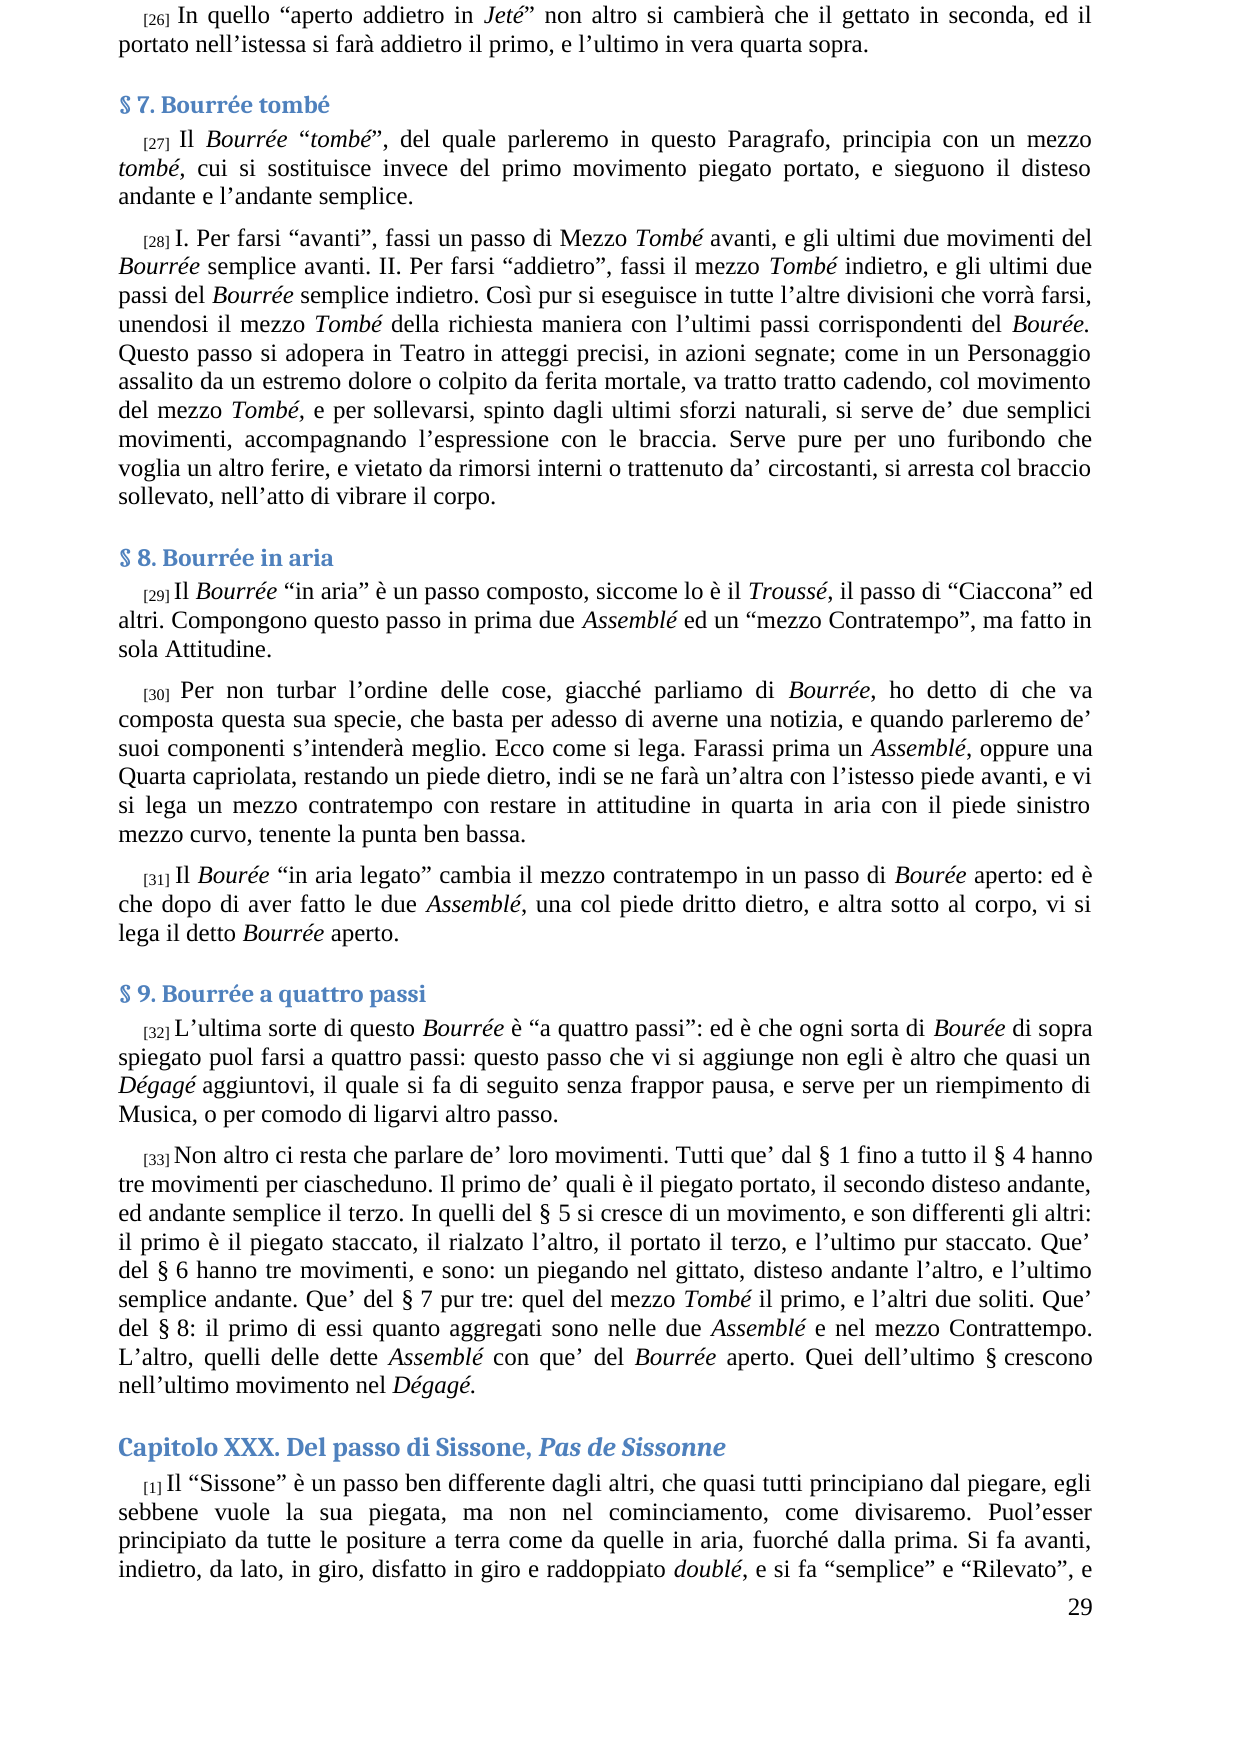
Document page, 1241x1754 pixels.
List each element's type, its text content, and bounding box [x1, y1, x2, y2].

text [33] Non altro ci resta che parlare de’ loro movimenti. Tutti que’ dal § 1 fino a tutto il § 4 hanno tre movimenti per ciascheduno. Il primo de’ quali è il piegato portato, il secondo disteso andante, ed andante semplice il terzo. In quelli del § 5 si cresce di un movimento, e son differenti gli altri: il primo è il piegato staccato, il rialzato l’altro, il portato il terzo, e l’ultimo pur staccato. Que’ del § 6 hanno tre movimenti, e sono: un piegando nel gittato, disteso andante l’altro, e l’ultimo semplice andante. Que’ del § 7 pur tre: quel del mezzo Tombé il primo, e l’altri due soliti. Que’ del § 8: il primo di essi quanto aggregati sono nelle due Assemblé e nel mezzo Contrattempo. L’altro, quelli delle dette Assemblé con que’ del Bourrée aperto. Quei dell’ultimo § crescono nell’ultimo movimento nel Dégagé. [118, 1140, 1093, 1399]
text [29] Il Bourrée “in aria” è un passo composto, siccome lo è il Troussé, il passo di “Ciaccona” ed altri. Compongono questo passo in prima due Assemblé ed un “mezzo Contratempo”, ma fatto in sola Attitudine. [118, 576, 1093, 663]
text [32] L’ultima sorte di questo Bourrée è “a quattro passi”: ed è che ogni sorta di Bourée di sopra spiegato puol farsi a quattro passi: questo passo che vi si aggiunge non egli è altro che quasi un Dégagé aggiuntovi, il quale si fa di seguito senza frappor pausa, e serve per un riempimento di Musica, o per comodo di ligarvi altro passo. [118, 1013, 1093, 1128]
subtitle Capitolo XXX. Del passo di Sissone, Pas de Sissonne [118, 1432, 1093, 1463]
subtitle § 8. Bourrée in aria [118, 543, 1093, 572]
text [26] In quello “aperto addietro in Jeté” non altro si cambierà che il gettato in seconda, ed il portato nell’istessa si farà addietro il primo, e l’ultimo in vera quarta sopra. [118, 0, 1093, 57]
text [28] I. Per farsi “avanti”, fassi un passo di Mezzo Tombé avanti, e gli ultimi due movimenti del Bourrée semplice avanti. II. Per farsi “addietro”, fassi il mezzo Tombé indietro, e gli ultimi due passi del Bourrée semplice indietro. Così pur si eseguisce in tutte l’altre divisioni che vorrà farsi, unendosi il mezzo Tombé della richiesta maniera con l’ultimi passi corrispondenti del Bourée. Questo passo si adopera in Teatro in atteggi precisi, in azioni segnate; come in un Personaggio assalito da un estremo dolore o colpito da ferita mortale, va tratto tratto cadendo, col movimento del mezzo Tombé, e per sollevarsi, spinto dagli ultimi sforzi naturali, si serve de’ due semplici movimenti, accompagnando l’espressione con le braccia. Serve pure per uno furibondo che voglia un altro ferire, e vietato da rimorsi interni o trattenuto da’ circostanti, si arresta col braccio sollevato, nell’atto di vibrare il corpo. [118, 223, 1093, 510]
text [30] Per non turbar l’ordine delle cose, giacché parliamo di Bourrée, ho detto di che va composta questa sua specie, che basta per adesso di averne una notizia, e quando parleremo de’ suoi componenti s’intenderà meglio. Ecco come si lega. Farassi prima un Assemblé, oppure una Quarta capriolata, restando un piede dietro, indi se ne farà un’altra con l’istesso piede avanti, e vi si lega un mezzo contratempo con restare in attitudine in quarta in aria con il piede sinistro mezzo curvo, tenente la punta ben bassa. [118, 675, 1093, 848]
text [27] Il Bourrée “tombé”, del quale parleremo in questo Paragrafo, principia con un mezzo tombé, cui si sostituisce invece del primo movimento piegato portato, e sieguono il disteso andante e l’andante semplice. [118, 124, 1093, 210]
subtitle § 9. Bourrée a quattro passi [118, 980, 1093, 1008]
text [1] Il “Sissone” è un passo ben differente dagli altri, che quasi tutti principiano dal piegare, egli sebbene vuole la sua piegata, ma non nel cominciamento, come divisaremo. Puol’esser principiato da tutte le positure a terra come da quelle in aria, fuorché dalla prima. Si fa avanti, indietro, da lato, in giro, disfatto in giro e raddoppiato doublé, e si fa “semplice” e “Rilevato”, e [118, 1468, 1093, 1583]
text [31] Il Bourée “in aria legato” cambia il mezzo contratempo in un passo di Bourée aperto: ed è che dopo di aver fatto le due Assemblé, una col piede dritto dietro, e altra sotto al corpo, vi si lega il detto Bourrée aperto. [118, 860, 1093, 946]
subtitle § 7. Bourrée tombé [118, 91, 1093, 119]
